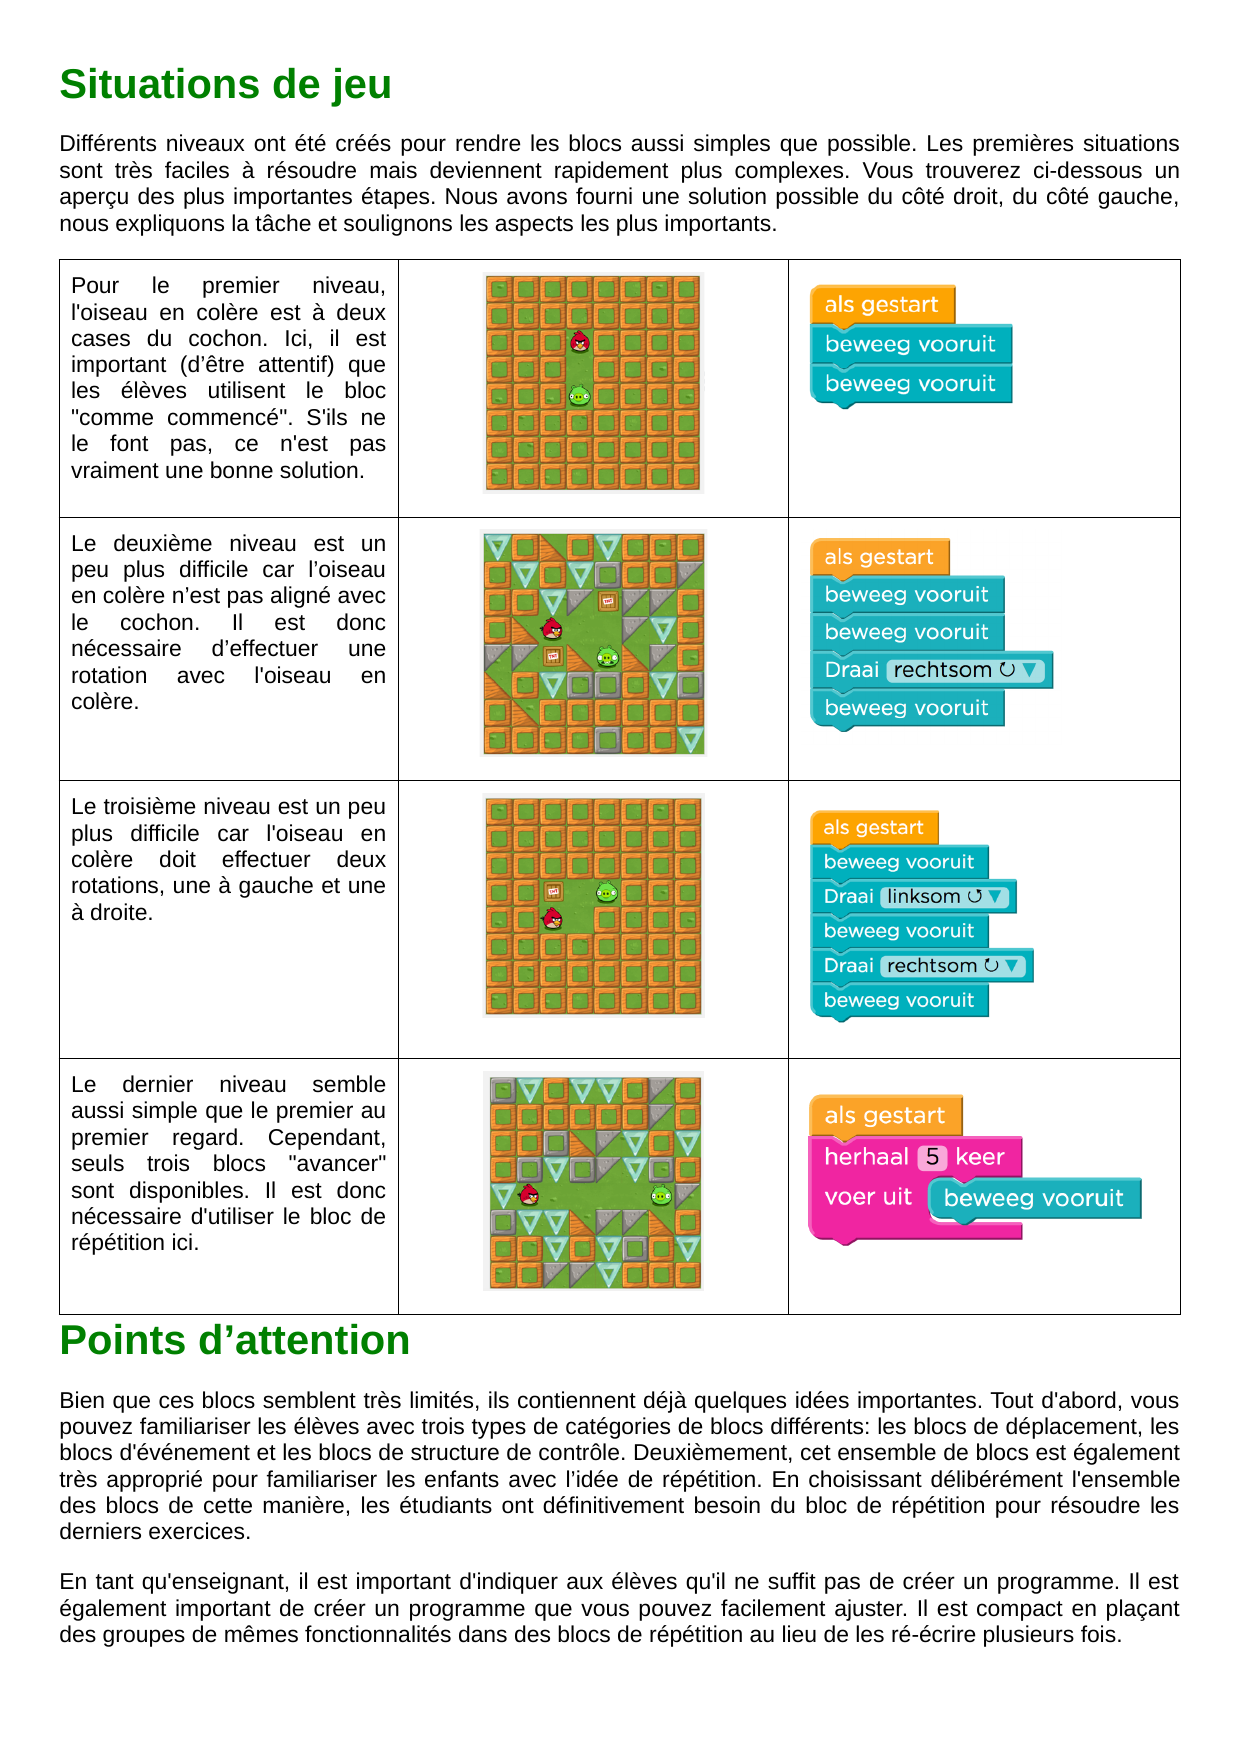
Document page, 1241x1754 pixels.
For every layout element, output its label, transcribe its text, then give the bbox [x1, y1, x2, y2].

table_header [399, 260, 788, 517]
picture [800, 1071, 1159, 1282]
table_cell [789, 518, 1180, 780]
table_cell [789, 1059, 1180, 1314]
table_cell [789, 781, 1180, 1058]
subtitle Situations de jeu [59, 59, 1181, 107]
table_cell Le deuxième niveau est un peu plus difficile car l’oiseau en colère n’est pas aligné avec le cochon. Il est donc nécessaire d’effectuer une rotation avec l'oiseau en colère. [60, 518, 398, 780]
picture [483, 1071, 704, 1291]
table_cell Le dernier niveau semble aussi simple que le premier au premier regard. Cependant, seuls trois blocs "avancer" sont disponibles. Il est donc nécessaire d'utiliser le bloc de répétition ici. [60, 1059, 398, 1314]
picture [800, 529, 1062, 745]
subtitle Points d’attention [59, 1315, 1181, 1363]
picture [479, 529, 708, 757]
picture [800, 272, 1034, 438]
subtitle En tant qu'enseignant, il est important d'indiquer aux élèves qu'il ne suffit pas de créer un programme. Il est également important de créer un programme que vous pouvez facilement ajuster. Il est compact en plaçant des groupes de mêmes fonctionnalités dans des blocs de répétition au lieu de les ré-écrire plusieurs fois. [59, 1568, 1181, 1647]
subtitle Différents niveaux ont été créés pour rendre les blocs aussi simples que possible. Les premières situations sont très faciles à résoudre mais deviennent rapidement plus complexes. Vous trouverez ci-dessous un aperçu des plus importantes étapes. Nous avons fourni une solution possible du côté droit, du côté gauche, nous expliquons la tâche et soulignons les aspects les plus importants. [59, 130, 1181, 236]
table_cell [399, 1059, 788, 1314]
subtitle Bien que ces blocs semblent très limités, ils contiennent déjà quelques idées importantes. Tout d'abord, vous pouvez familiariser les élèves avec trois types de catégories de blocs différents: les blocs de déplacement, les blocs d'événement et les blocs de structure de contrôle. Deuxièmement, cet ensemble de blocs est également très approprié pour familiariser les enfants avec l’idée de répétition. En choisissant délibérément l'ensemble des blocs de cette manière, les étudiants ont définitivement besoin du bloc de répétition pour résoudre les derniers exercices. [59, 1387, 1181, 1545]
table_cell [399, 781, 788, 1058]
picture [482, 793, 705, 1018]
picture [800, 793, 1046, 1035]
table_cell [399, 518, 788, 780]
table_cell Le troisième niveau est un peu plus difficile car l'oiseau en colère doit effectuer deux rotations, une à gauche et une à droite. [60, 781, 398, 1058]
table_header Pour le premier niveau, l'oiseau en colère est à deux cases du cochon. Ici, il est important (d’être attentif) que les élèves utilisent le bloc "comme commencé". S'ils ne le font pas, ce n'est pas vraiment une bonne solution. [60, 260, 398, 517]
picture [482, 272, 705, 494]
table_header [789, 260, 1180, 517]
